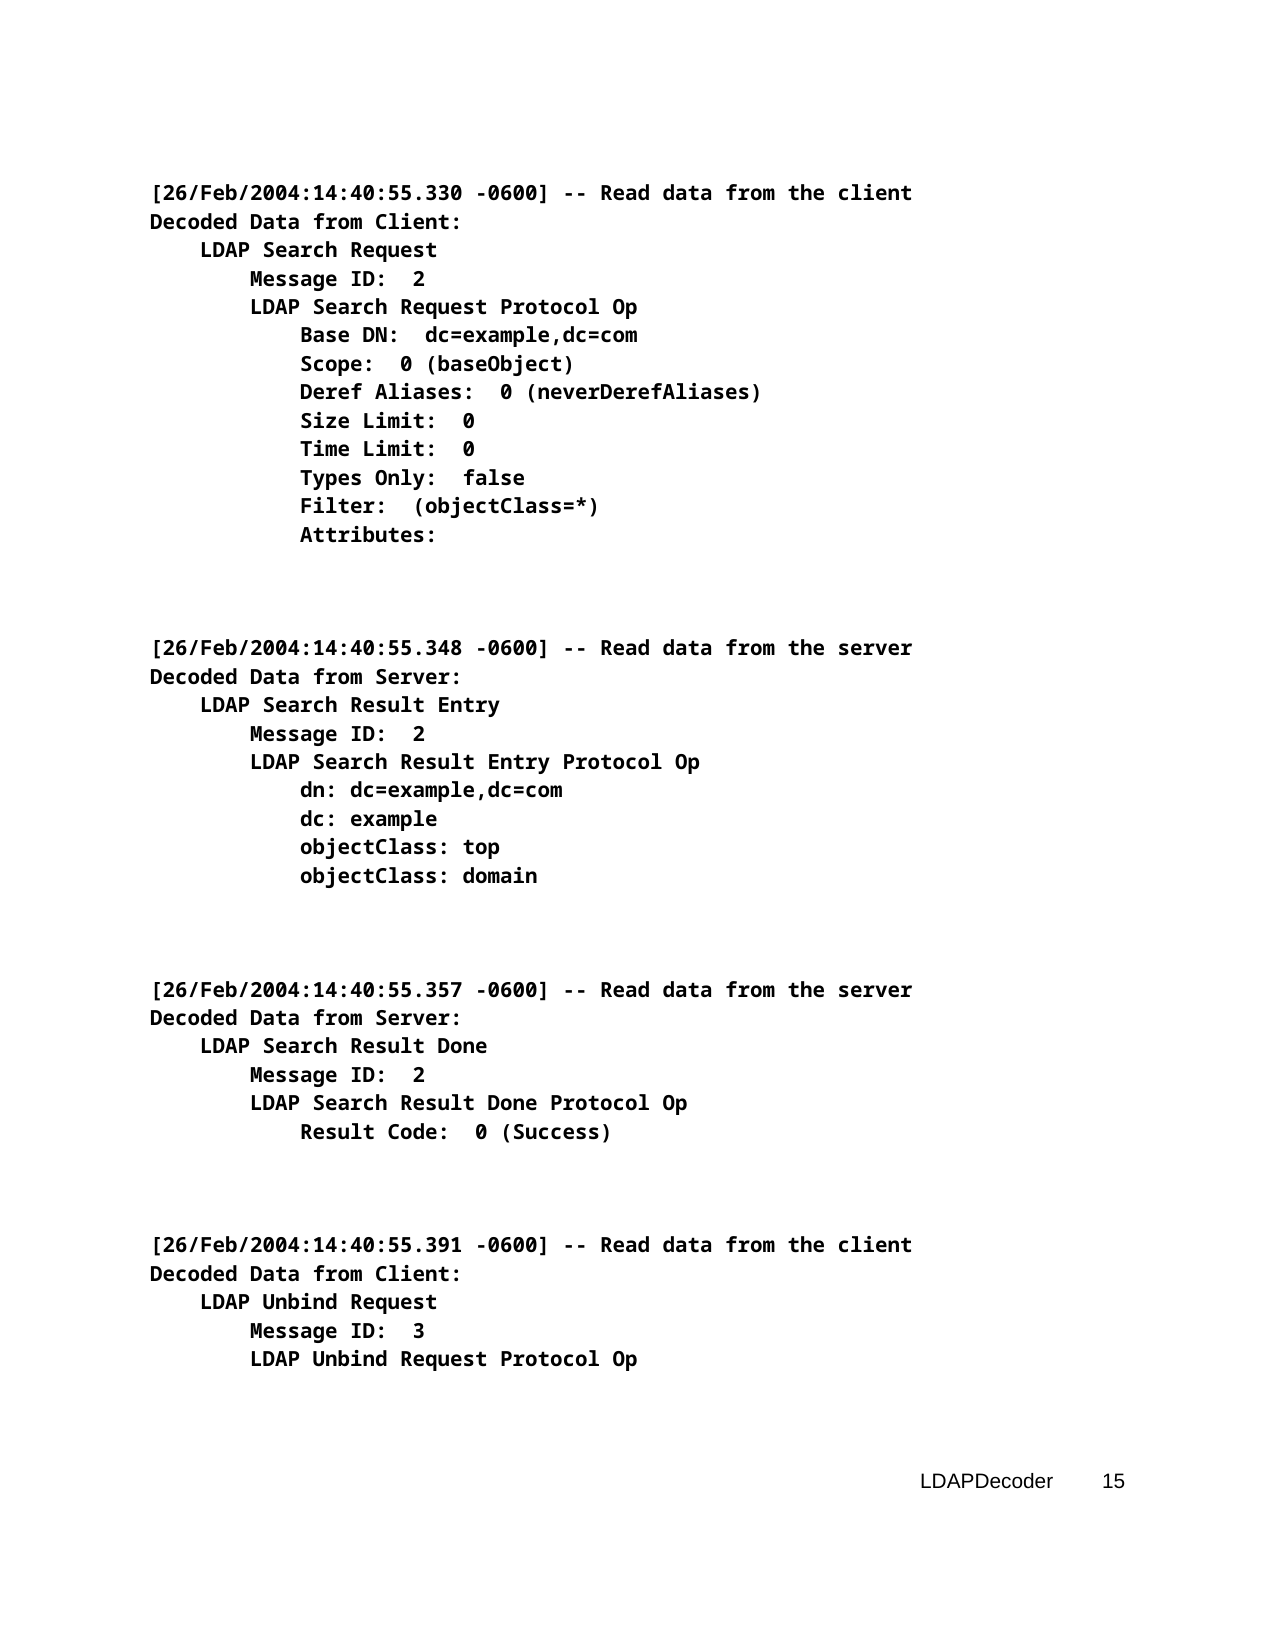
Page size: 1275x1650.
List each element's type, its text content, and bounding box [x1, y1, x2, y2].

text LDAP Search Request Protocol Op [150, 292, 1125, 321]
text LDAP Search Result Entry [150, 690, 1125, 719]
text Message ID: 2 [150, 719, 1125, 747]
text objectClass: top [150, 832, 1125, 861]
text Types Only: false [150, 463, 1125, 491]
text Decoded Data from Client: [150, 207, 1125, 235]
text Decoded Data from Server: [150, 662, 1125, 690]
text Base DN: dc=example,dc=com [150, 321, 1125, 349]
text Message ID: 3 [150, 1316, 1125, 1344]
text Decoded Data from Client: [150, 1259, 1125, 1287]
text [26/Feb/2004:14:40:55.330 -0600] -- Read data from the client [150, 178, 1125, 207]
text LDAP Unbind Request [150, 1287, 1125, 1316]
text dn: dc=example,dc=com [150, 776, 1125, 804]
text [26/Feb/2004:14:40:55.348 -0600] -- Read data from the server [150, 633, 1125, 662]
text LDAP Search Request [150, 235, 1125, 264]
text dc: example [150, 804, 1125, 832]
text Message ID: 2 [150, 1060, 1125, 1088]
text Time Limit: 0 [150, 434, 1125, 463]
text Deref Aliases: 0 (neverDerefAliases) [150, 377, 1125, 406]
text Result Code: 0 (Success) [150, 1117, 1125, 1145]
text Attributes: [150, 520, 1125, 548]
text [26/Feb/2004:14:40:55.357 -0600] -- Read data from the server [150, 975, 1125, 1003]
text objectClass: domain [150, 861, 1125, 889]
text LDAP Search Result Entry Protocol Op [150, 747, 1125, 776]
text Decoded Data from Server: [150, 1003, 1125, 1032]
text Size Limit: 0 [150, 406, 1125, 434]
text [26/Feb/2004:14:40:55.391 -0600] -- Read data from the client [150, 1231, 1125, 1259]
text Filter: (objectClass=*) [150, 491, 1125, 520]
text LDAP Unbind Request Protocol Op [150, 1344, 1125, 1373]
text Message ID: 2 [150, 264, 1125, 292]
text LDAP Search Result Done Protocol Op [150, 1088, 1125, 1117]
text LDAP Search Result Done [150, 1032, 1125, 1060]
text Scope: 0 (baseObject) [150, 349, 1125, 377]
